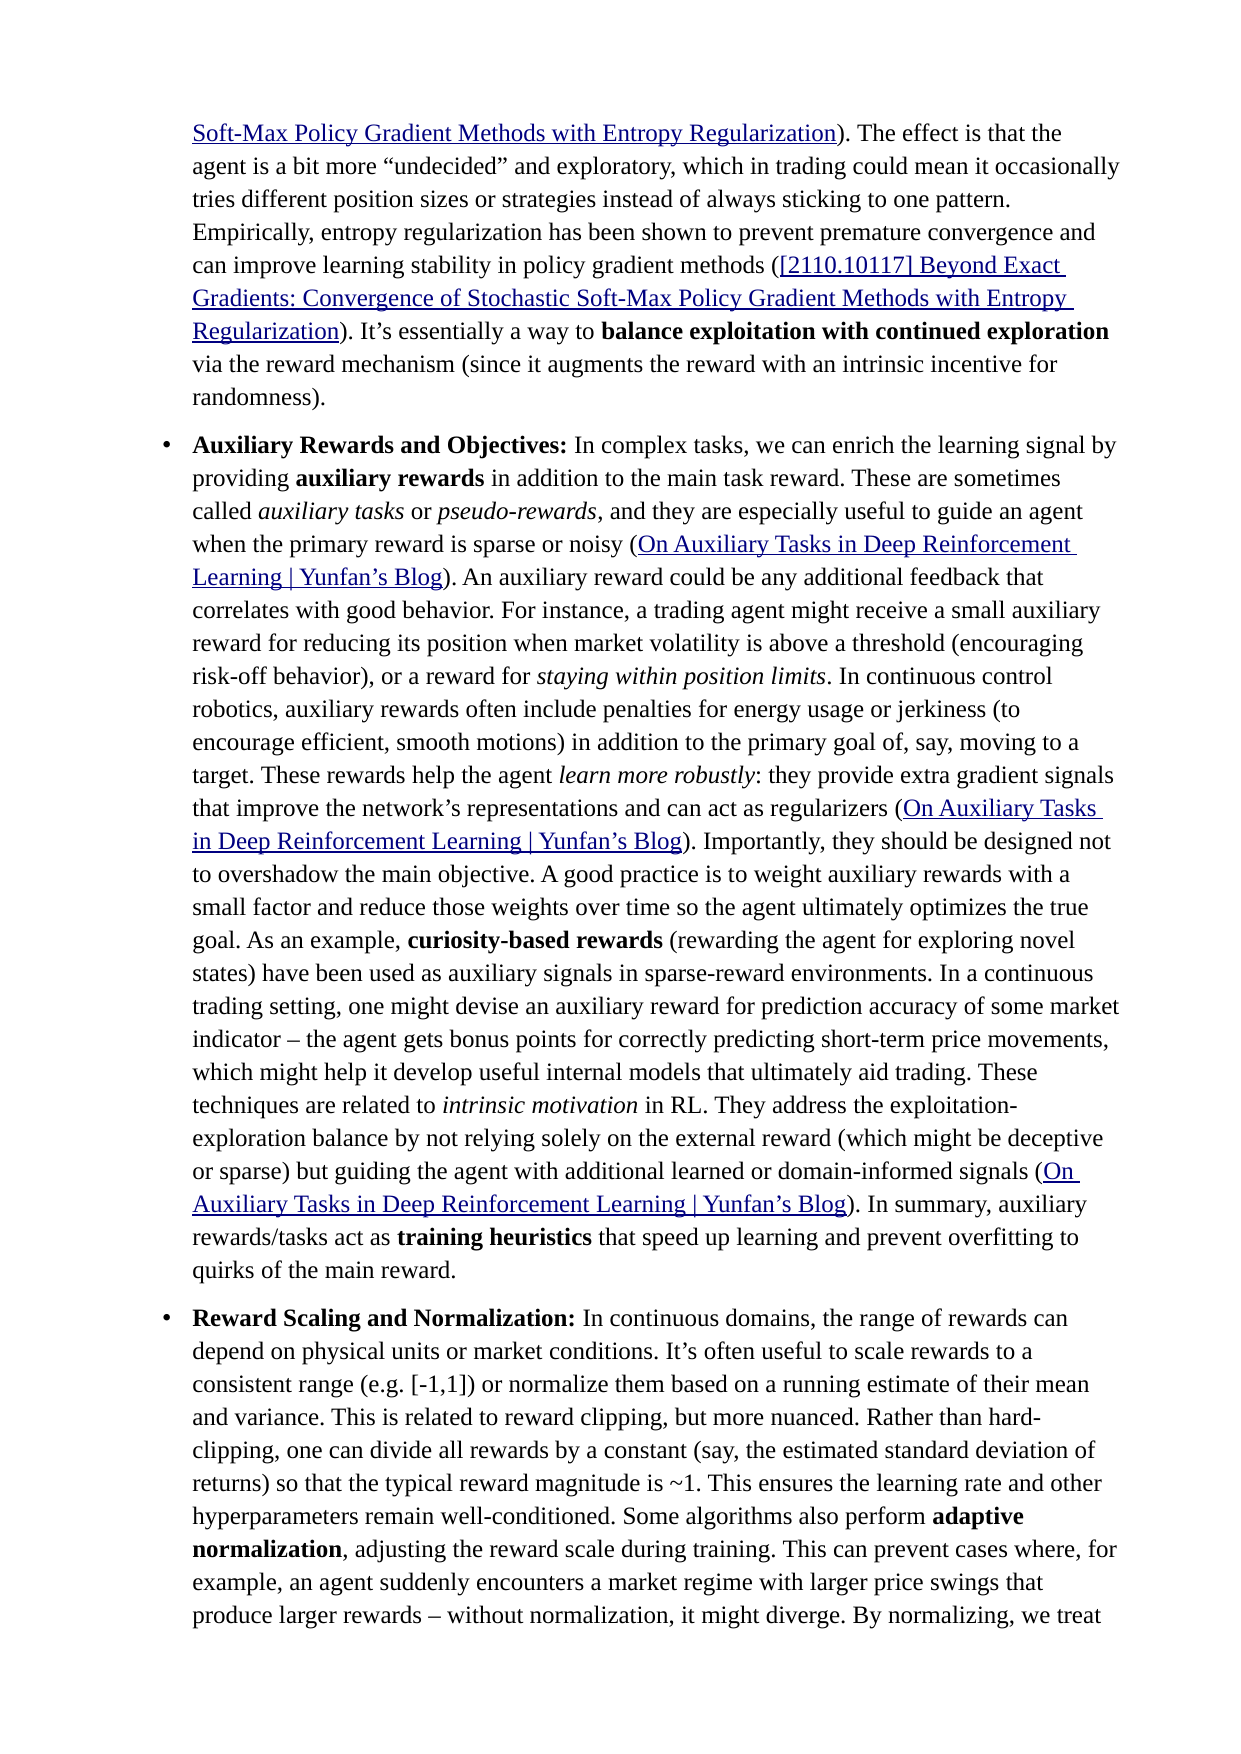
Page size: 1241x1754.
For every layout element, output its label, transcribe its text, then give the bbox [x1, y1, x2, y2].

list Soft-Max Policy Gradient Methods with Entropy Regularization). The effect is that the agent is a bit more “undecided” and exploratory, which in trading could mean it occasionally tries different position sizes or strategies instead of always sticking to one pattern. Empirically, entropy regularization has been shown to prevent premature convergence and can improve learning stability in policy gradient methods ([2110.10117] Beyond Exact Gradients: Convergence of Stochastic Soft-Max Policy Gradient Methods with Entropy Regularization). It’s essentially a way to balance exploitation with continued exploration via the reward mechanism (since it augments the reward with an intrinsic incentive for randomness). [162, 118, 1122, 411]
list Auxiliary Rewards and Objectives: In complex tasks, we can enrich the learning signal by providing auxiliary rewards in addition to the main task reward. These are sometimes called auxiliary tasks or pseudo-rewards, and they are especially useful to guide an agent when the primary reward is sparse or noisy (On Auxiliary Tasks in Deep Reinforcement Learning | Yunfan’s Blog). An auxiliary reward could be any additional feedback that correlates with good behavior. For instance, a trading agent might receive a small auxiliary reward for reducing its position when market volatility is above a threshold (encouraging risk-off behavior), or a reward for staying within position limits. In continuous control robotics, auxiliary rewards often include penalties for energy usage or jerkiness (to encourage efficient, smooth motions) in addition to the primary goal of, say, moving to a target. These rewards help the agent learn more robustly: they provide extra gradient signals that improve the network’s representations and can act as regularizers (On Auxiliary Tasks in Deep Reinforcement Learning | Yunfan’s Blog). Importantly, they should be designed not to overshadow the main objective. A good practice is to weight auxiliary rewards with a small factor and reduce those weights over time so the agent ultimately optimizes the true goal. As an example, curiosity-based rewards (rewarding the agent for exploring novel states) have been used as auxiliary signals in sparse-reward environments. In a continuous trading setting, one might devise an auxiliary reward for prediction accuracy of some market indicator – the agent gets bonus points for correctly predicting short-term price movements, which might help it develop useful internal models that ultimately aid trading. These techniques are related to intrinsic motivation in RL. They address the exploitation-exploration balance by not relying solely on the external reward (which might be deceptive or sparse) but guiding the agent with additional learned or domain-informed signals (On Auxiliary Tasks in Deep Reinforcement Learning | Yunfan’s Blog). In summary, auxiliary rewards/tasks act as training heuristics that speed up learning and prevent overfitting to quirks of the main reward. [162, 430, 1122, 1284]
list Reward Scaling and Normalization: In continuous domains, the range of rewards can depend on physical units or market conditions. It’s often useful to scale rewards to a consistent range (e.g. [-1,1]) or normalize them based on a running estimate of their mean and variance. This is related to reward clipping, but more nuanced. Rather than hard-clipping, one can divide all rewards by a constant (say, the estimated standard deviation of returns) so that the typical reward magnitude is ~1. This ensures the learning rate and other hyperparameters remain well-conditioned. Some algorithms also perform adaptive normalization, adjusting the reward scale during training. This can prevent cases where, for example, an agent suddenly encounters a market regime with larger price swings that produce larger rewards – without normalization, it might diverge. By normalizing, we treat [162, 1303, 1122, 1629]
